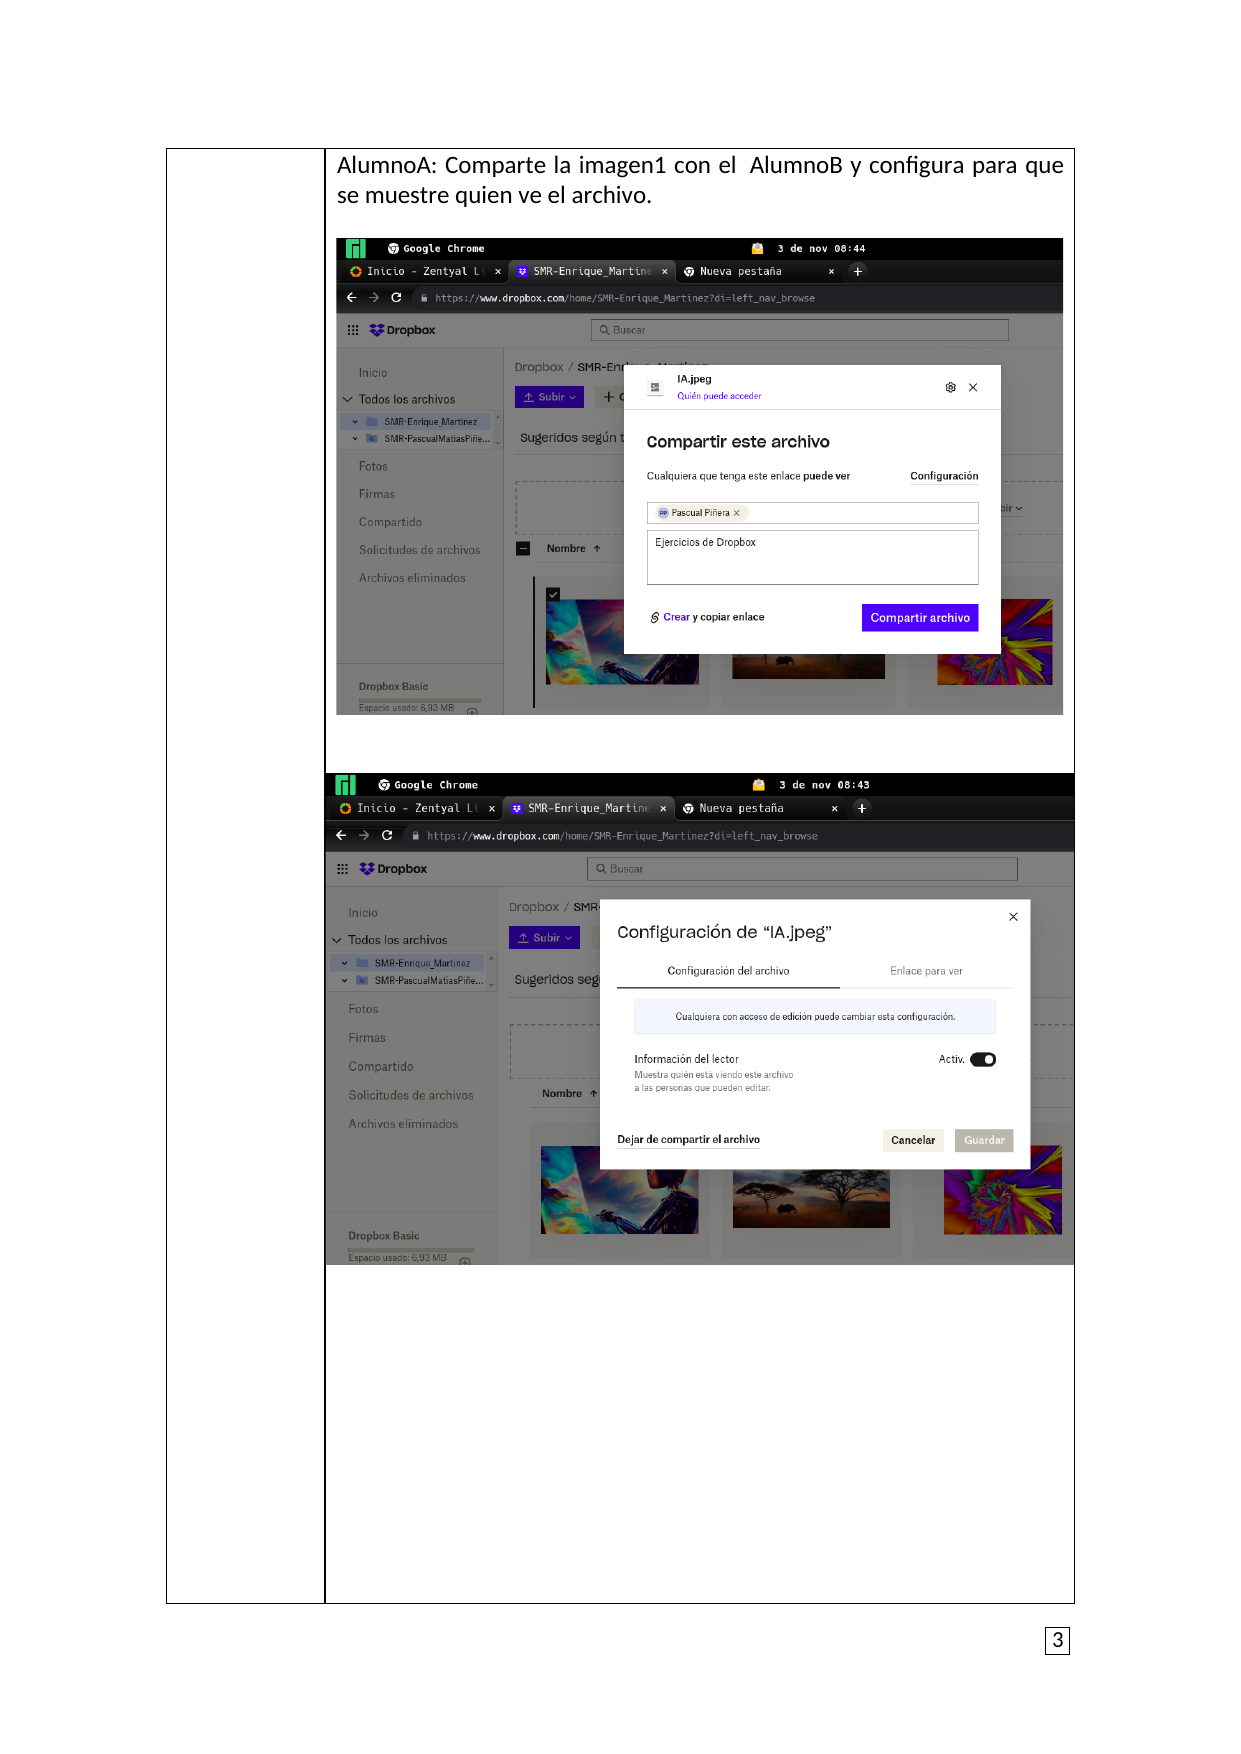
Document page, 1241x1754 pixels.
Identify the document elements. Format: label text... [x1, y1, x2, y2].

table_cell AlumnoA: Comparte la imagen1 con el AlumnoB y configura para que se muestre quien ve el archivo. [326, 149, 1074, 773]
picture [336, 238, 1064, 715]
table_cell [167, 149, 324, 1603]
picture [325, 773, 1074, 1265]
table_cell [326, 1265, 1074, 1603]
